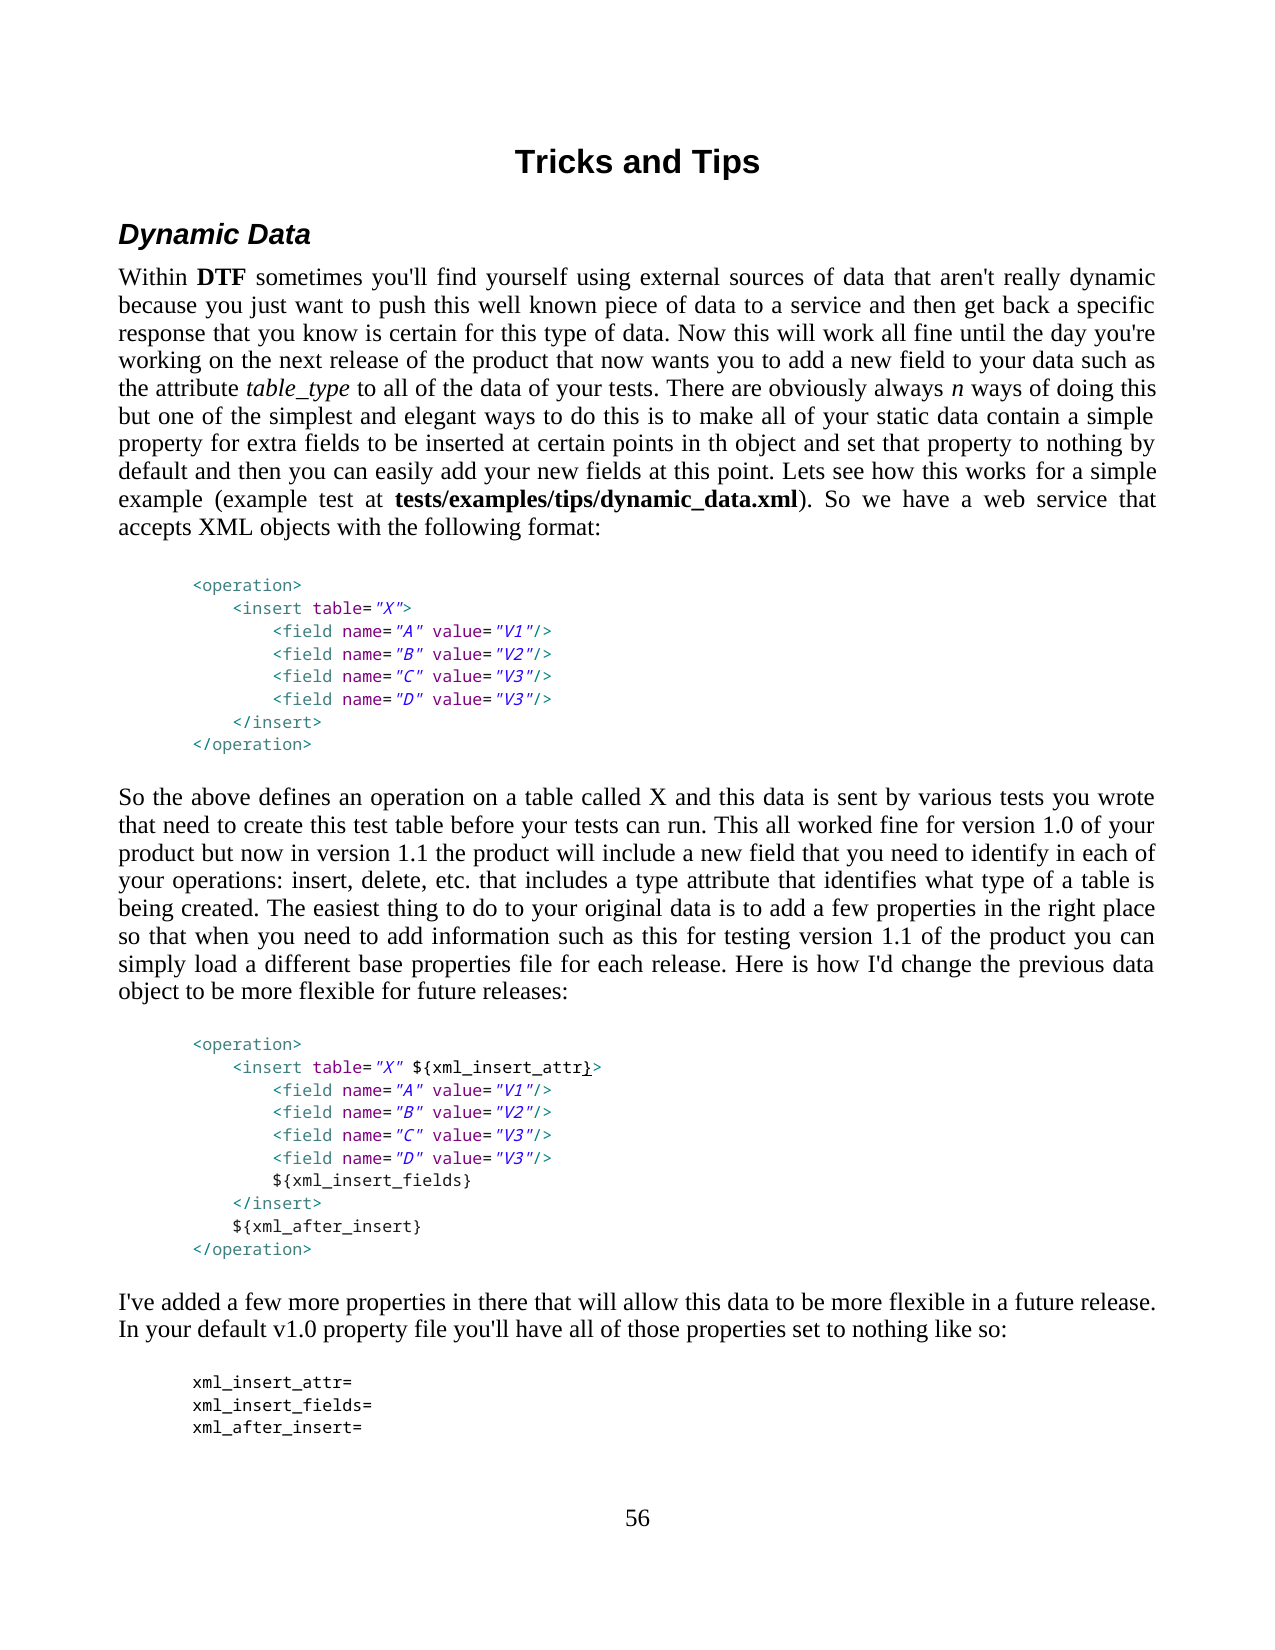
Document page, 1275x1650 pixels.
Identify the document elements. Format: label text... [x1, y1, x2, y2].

text Within DTF sometimes you'll find yourself using external sources of data that aren't really dynamic because you just want to push this well known piece of data to a service and then get back a specific response that you know is certain for this type of data. Now this will work all fine until the day you're working on the next release of the product that now wants you to add a new field to your data such as the attribute table_type to all of the data of your tests. There are obviously always n ways of doing this but one of the simplest and elegant ways to do this is to make all of your static data contain a simple property for extra fields to be inserted at certain points in th object and set that property to nothing by default and then you can easily add your new fields at this point. Lets see how this works for a simple example (example test at tests/examples/tips/dynamic_data.xml). So we have a web service that accepts XML objects with the following format: [118, 263, 1157, 540]
text <operation> [192, 574, 1157, 597]
text </insert> [192, 1192, 1157, 1214]
text <field name="C" value="V3"/> [192, 665, 1157, 688]
text <field name="C" value="V3"/> [192, 1124, 1157, 1146]
text <field name="B" value="V2"/> [192, 1101, 1157, 1124]
text <insert table="X" ${xml_insert_attr}> [192, 1056, 1157, 1078]
text ${xml_insert_fields} [192, 1169, 1157, 1192]
text <operation> [192, 1033, 1157, 1056]
text </operation> [192, 733, 1157, 756]
text So the above defines an operation on a table called X and this data is sent by various tests you wrote that need to create this test table before your tests can run. This all worked fine for version 1.0 of your product but now in version 1.1 the product will include a new field that you need to identify in each of your operations: insert, delete, etc. that includes a type attribute that identifies what type of a table is being created. The easiest thing to do to your original data is to add a few properties in the right place so that when you need to add information such as this for testing version 1.1 of the product you can simply load a different base properties file for each release. Here is how I'd change the previous data object to be more flexible for future releases: [118, 783, 1157, 1005]
text ${xml_after_insert} [192, 1214, 1157, 1237]
text <field name="B" value="V2"/> [192, 642, 1157, 665]
text <field name="D" value="V3"/> [192, 688, 1157, 710]
text <field name="A" value="V1"/> [192, 619, 1157, 642]
text </operation> [192, 1237, 1157, 1260]
text <field name="D" value="V3"/> [192, 1146, 1157, 1169]
subtitle Dynamic Data [118, 218, 1157, 251]
text xml_insert_attr= [192, 1371, 1157, 1393]
subtitle Tricks and Tips [118, 143, 1157, 181]
text <field name="A" value="V1"/> [192, 1078, 1157, 1101]
text xml_after_insert= [192, 1416, 1157, 1439]
text </insert> [192, 710, 1157, 733]
text I've added a few more properties in there that will allow this data to be more flexible in a future release. In your default v1.0 property file you'll have all of those properties set to nothing like so: [118, 1288, 1157, 1343]
text <insert table="X"> [192, 597, 1157, 619]
text xml_insert_fields= [192, 1393, 1157, 1416]
